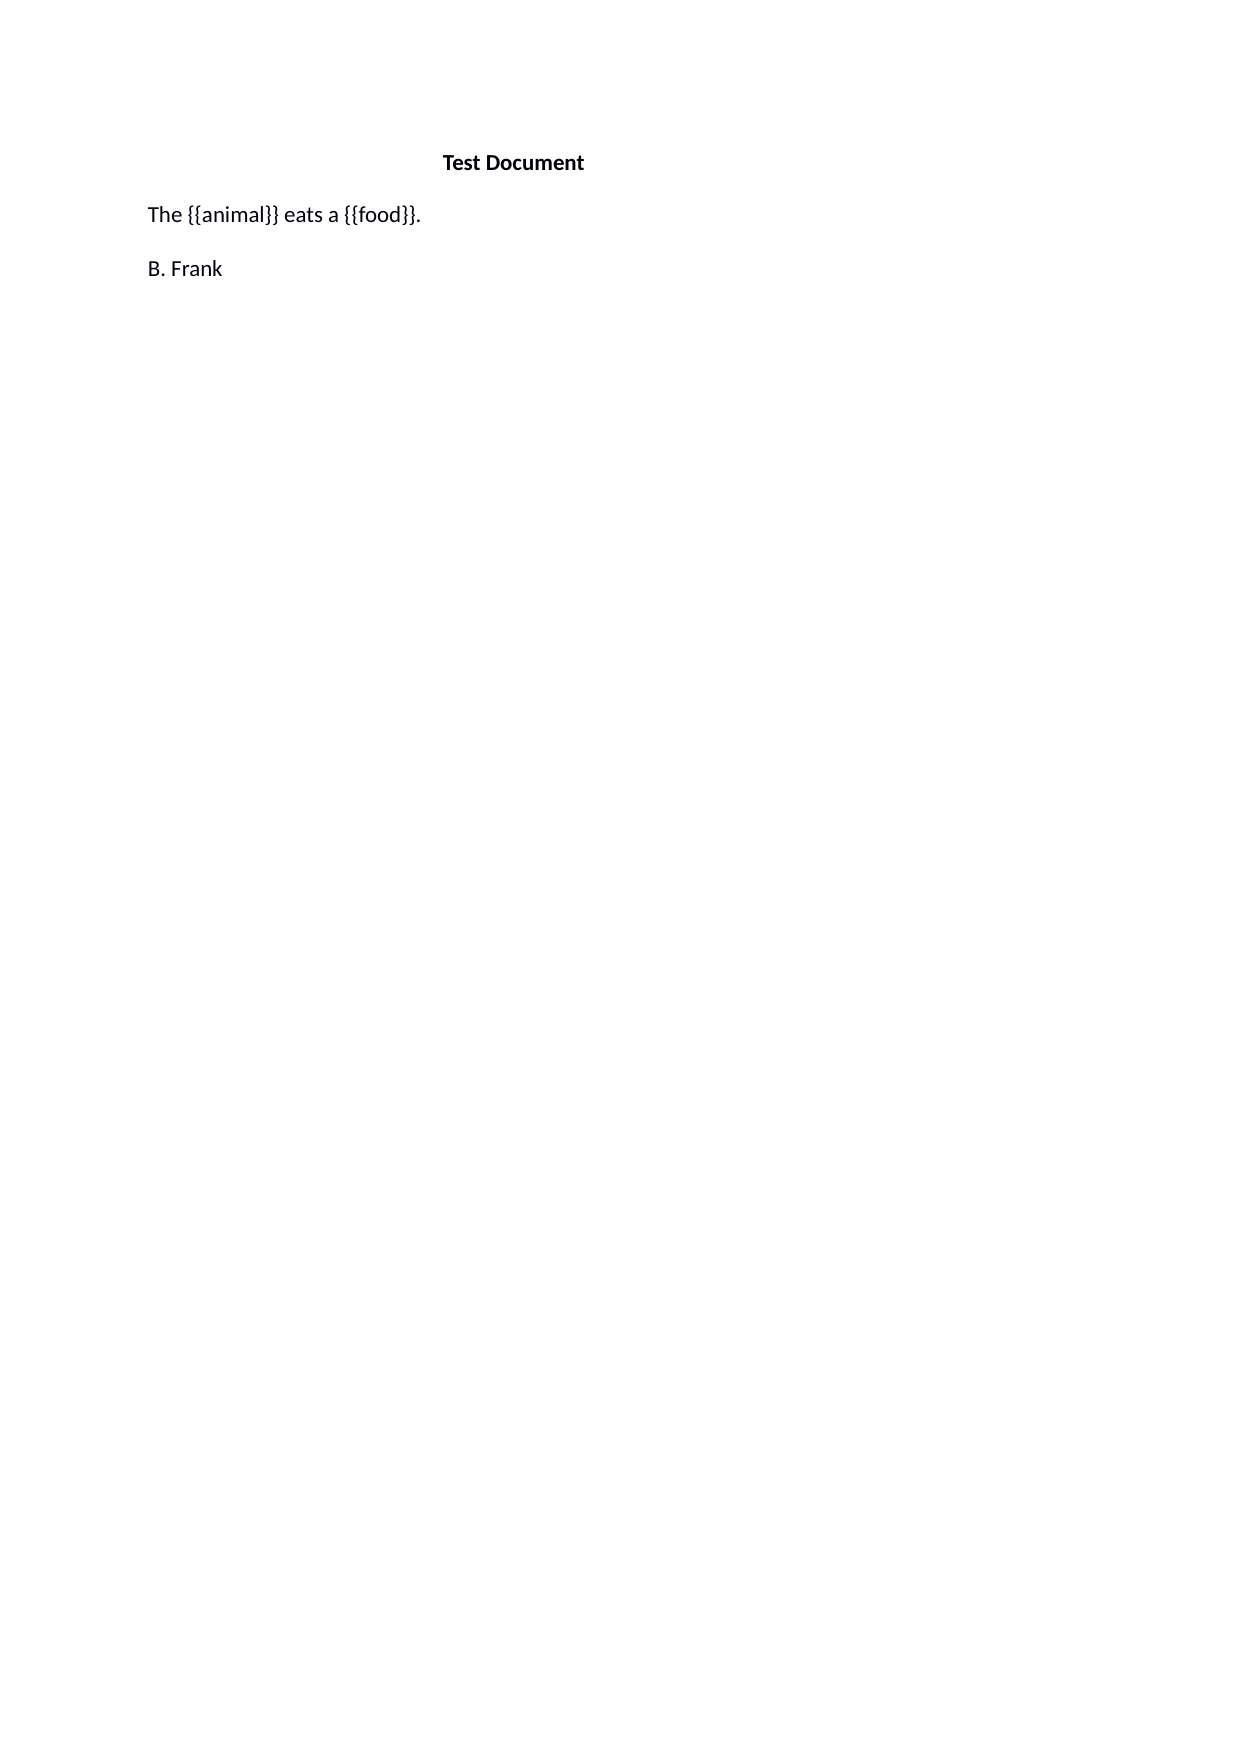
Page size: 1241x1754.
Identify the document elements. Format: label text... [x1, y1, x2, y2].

text The {{animal}} eats a {{food}}. [148, 201, 1093, 229]
text B. Frank [148, 254, 1093, 282]
text Test Document [148, 148, 1093, 176]
